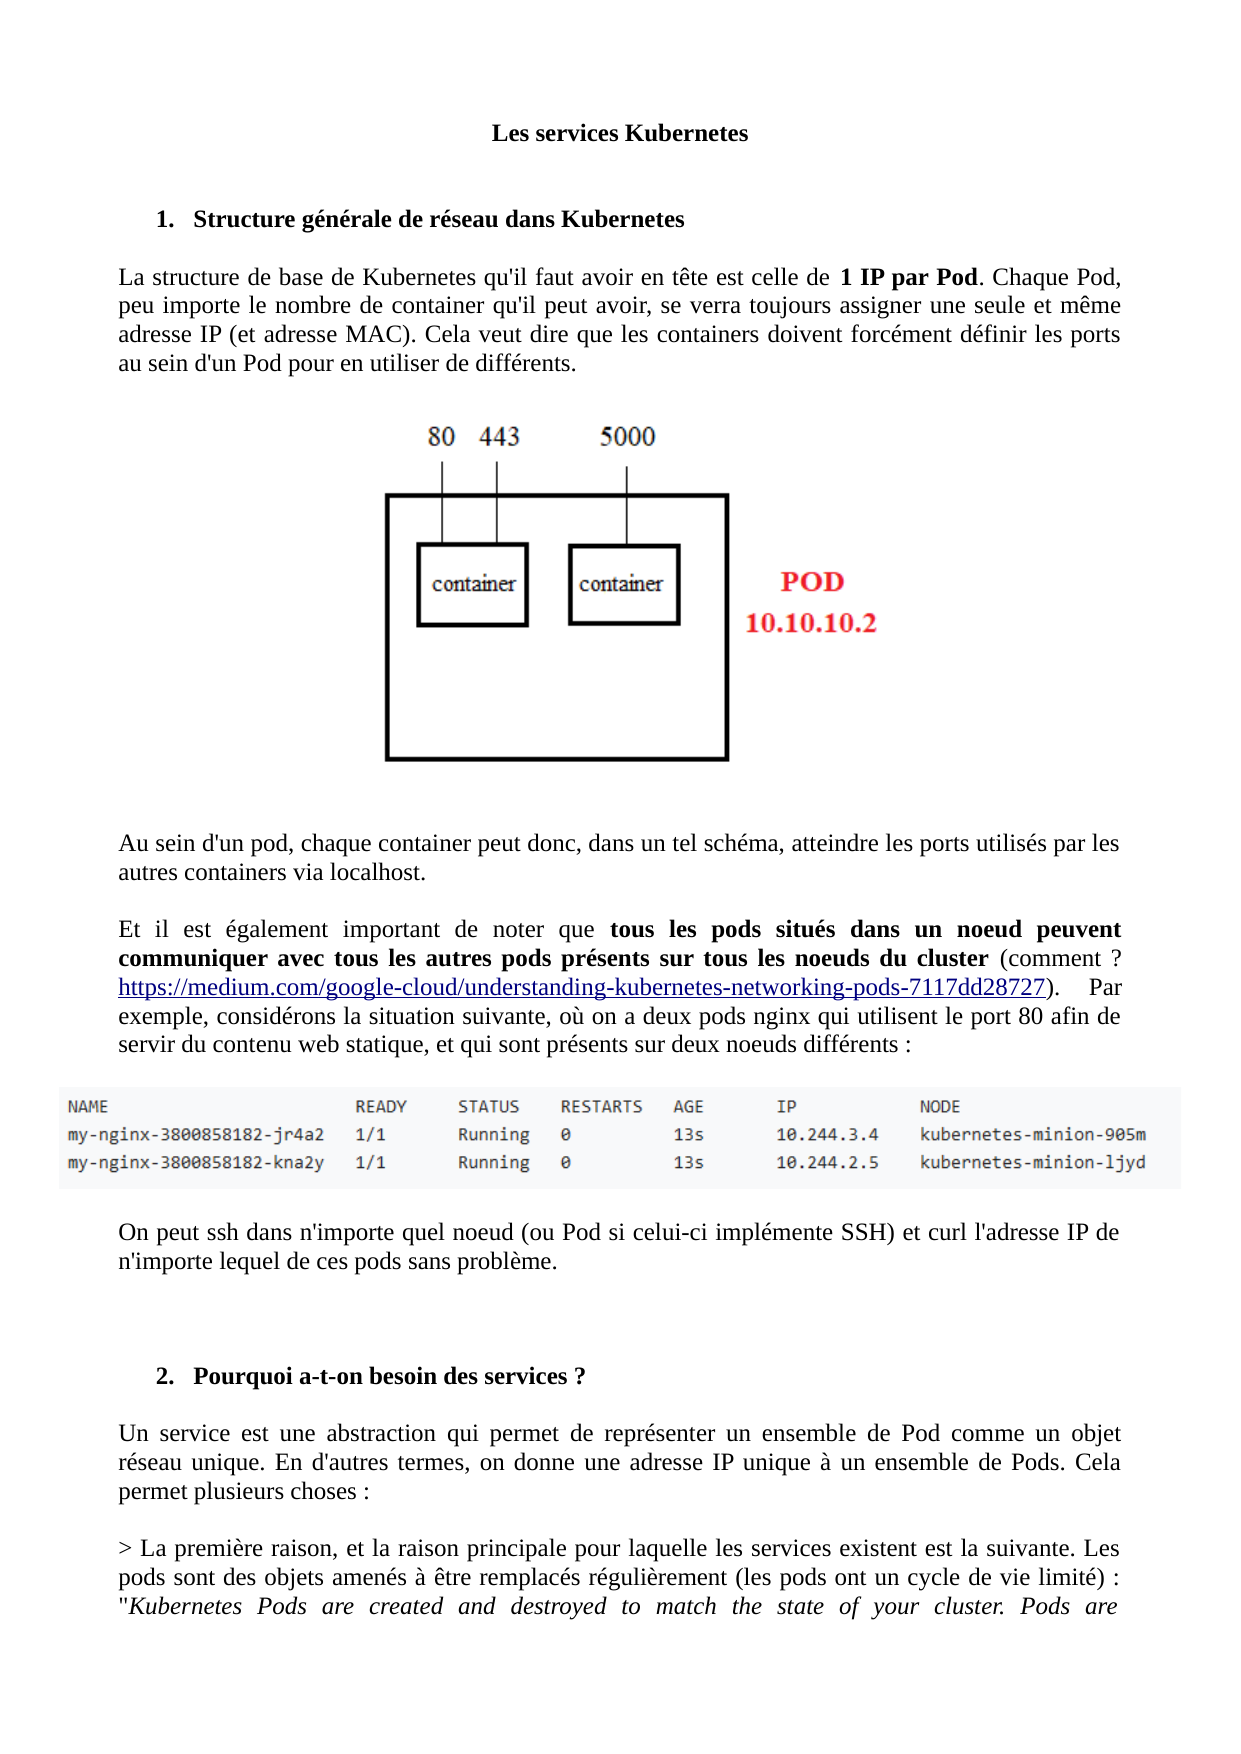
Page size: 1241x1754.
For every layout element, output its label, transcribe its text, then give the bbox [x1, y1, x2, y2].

text Les services Kubernetes [118, 118, 1122, 147]
text Au sein d'un pod, chaque container peut donc, dans un tel schéma, atteindre les ports utilisés par les autres containers via localhost. [118, 828, 1122, 886]
list Pourquoi a-t-on besoin des services ? [156, 1361, 1122, 1389]
text On peut ssh dans n'importe quel noeud (ou Pod si celui-ci implémente SSH) et curl l'adresse IP de n'importe lequel de ces pods sans problème. [118, 1217, 1122, 1274]
text La structure de base de Kubernetes qu'il faut avoir en tête est celle de 1 IP par Pod. Chaque Pod, peu importe le nombre de container qu'il peut avoir, se verra toujours assigner une seule et même adresse IP (et adresse MAC). Cela veut dire que les containers doivent forcément définir les ports au sein d'un Pod pour en utiliser de différents. [118, 262, 1122, 377]
list Structure générale de réseau dans Kubernetes [156, 204, 1122, 233]
text Un service est une abstraction qui permet de représenter un ensemble de Pod comme un objet réseau unique. En d'autres termes, on donne une adresse IP unique à un ensemble de Pods. Cela permet plusieurs choses : [118, 1418, 1122, 1504]
text Et il est également important de noter que tous les pods situés dans un noeud peuvent communiquer avec tous les autres pods présents sur tous les noeuds du cluster (comment ? https://medium.com/google-cloud/understanding-kubernetes-networking-pods-7117dd28727). Par exemple, considérons la situation suivante, où on a deux pods nginx qui utilisent le port 80 afin de servir du contenu web statique, et qui sont présents sur deux noeuds différents : [118, 914, 1122, 1058]
text > La première raison, et la raison principale pour laquelle les services existent est la suivante. Les pods sont des objets amenés à être remplacés régulièrement (les pods ont un cycle de vie limité) : "Kubernetes Pods are created and destroyed to match the state of your cluster. Pods are [118, 1533, 1122, 1619]
